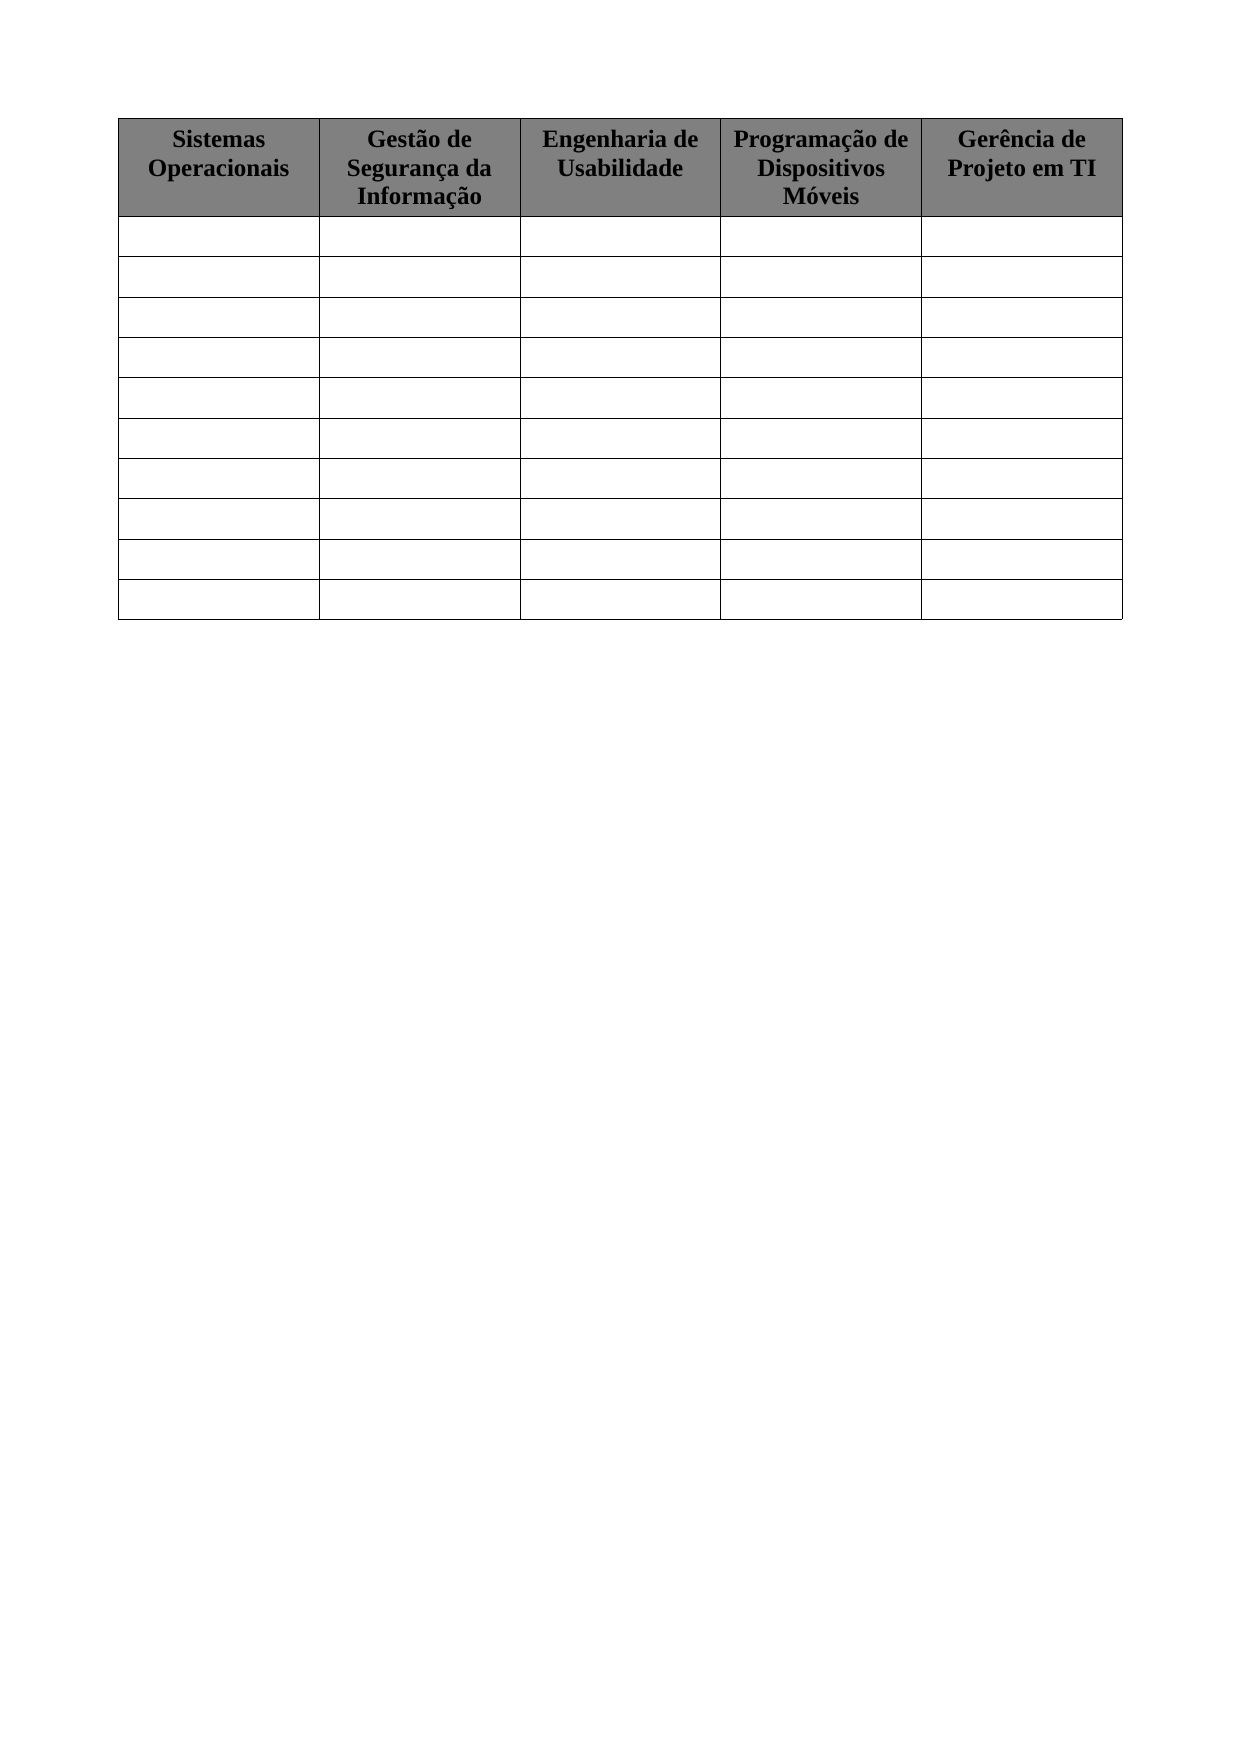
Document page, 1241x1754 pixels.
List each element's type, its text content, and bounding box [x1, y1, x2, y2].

table_cell [922, 499, 1122, 538]
table_header Programação de Dispositivos Móveis [721, 119, 921, 216]
table_cell [521, 419, 720, 458]
table_header Gestão de Segurança da Informação [320, 119, 520, 216]
table_cell [521, 217, 720, 256]
table_header Gerência de Projeto em TI [922, 119, 1122, 216]
table_cell [922, 580, 1122, 619]
table_cell [521, 540, 720, 579]
table_cell [320, 419, 520, 458]
table_cell [521, 378, 720, 417]
table_cell [521, 459, 720, 498]
table_cell [320, 217, 520, 256]
table_cell [119, 378, 319, 417]
table_cell [721, 257, 921, 297]
table_cell [922, 298, 1122, 337]
table_cell [521, 499, 720, 538]
table_cell [320, 459, 520, 498]
table_cell [521, 257, 720, 297]
table_cell [119, 257, 319, 297]
table_cell [119, 338, 319, 377]
table_header Sistemas Operacionais [119, 119, 319, 216]
table_cell [721, 540, 921, 579]
table_cell [922, 338, 1122, 377]
table_cell [119, 217, 319, 256]
table_cell [320, 580, 520, 619]
table_cell [922, 378, 1122, 417]
table_cell [721, 459, 921, 498]
table_cell [721, 580, 921, 619]
table_cell [922, 459, 1122, 498]
table_cell [119, 499, 319, 538]
table_cell [521, 338, 720, 377]
table_cell [521, 298, 720, 337]
table_cell [320, 499, 520, 538]
table_cell [119, 540, 319, 579]
table_cell [320, 338, 520, 377]
table_cell [119, 580, 319, 619]
table_cell [721, 499, 921, 538]
table_cell [922, 419, 1122, 458]
table_cell [320, 257, 520, 297]
table_cell [119, 459, 319, 498]
table_header Engenharia de Usabilidade [521, 119, 720, 216]
table_cell [922, 540, 1122, 579]
table_cell [320, 298, 520, 337]
table_cell [922, 257, 1122, 297]
table_cell [320, 540, 520, 579]
table_cell [721, 419, 921, 458]
table_cell [922, 217, 1122, 256]
table_cell [721, 217, 921, 256]
table_cell [521, 580, 720, 619]
table_cell [721, 338, 921, 377]
table_cell [320, 378, 520, 417]
table_cell [119, 419, 319, 458]
table_cell [721, 298, 921, 337]
table_cell [119, 298, 319, 337]
table_cell [721, 378, 921, 417]
